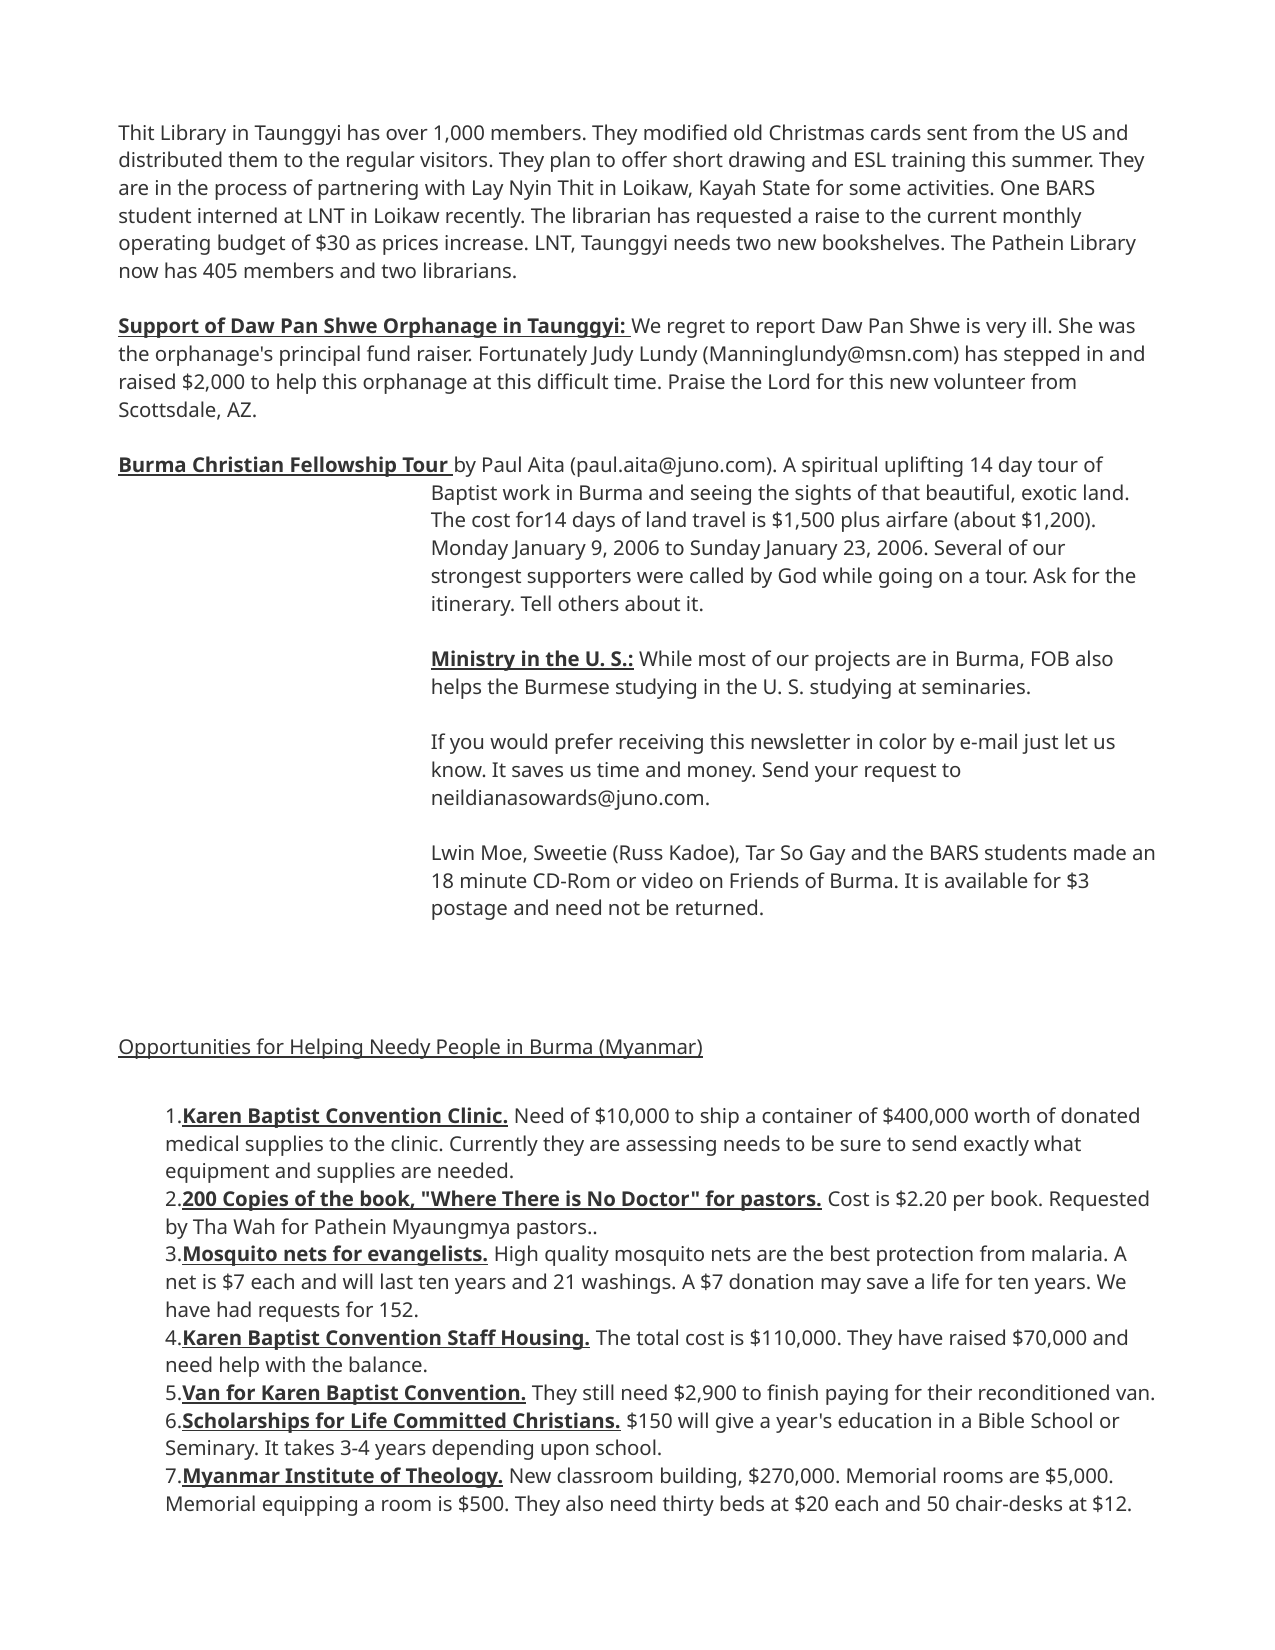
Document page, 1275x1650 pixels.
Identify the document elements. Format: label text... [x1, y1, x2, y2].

subtitle Opportunities for Helping Needy People in Burma (Myanmar) [118, 1032, 1157, 1060]
list Karen Baptist Convention Staff Housing. The total cost is $110,000. They have raised $70,000 and need help with the balance. [118, 1323, 1157, 1378]
list Myanmar Institute of Theology. New classroom building, $270,000. Memorial rooms are $5,000. Memorial equipping a room is $500. They also need thirty beds at $20 each and 50 chair-desks at $12. [118, 1462, 1157, 1517]
list Karen Baptist Convention Clinic. Need of $10,000 to ship a container of $400,000 worth of donated medical supplies to the clinic. Currently they are assessing needs to be sure to send exactly what equipment and supplies are needed. [118, 1101, 1157, 1184]
text Thit Library in Taunggyi has over 1,000 members. They modified old Christmas cards sent from the US and distributed them to the regular visitors. They plan to offer short drawing and ESL training this summer. They are in the process of partnering with Lay Nyin Thit in Loikaw, Kayah State for some activities. One BARS student interned at LNT in Loikaw recently. The librarian has requested a raise to the current monthly operating budget of $30 as prices increase. LNT, Taunggyi needs two new bookshelves. The Pathein Library now has 405 members and two librarians. Support of Daw Pan Shwe Orphanage in Taunggyi: We regret to report Daw Pan Shwe is very ill. She was the orphanage's principal fund raiser. Fortunately Judy Lundy (Manninglundy@msn.com) has stepped in and raised $2,000 to help this orphanage at this difficult time. Praise the Lord for this new volunteer from Scottsdale, AZ. Burma Christian Fellowship Tour by Paul Aita (paul.aita@juno.com). A spiritual uplifting 14 day tour of Baptist work in Burma and seeing the sights of that beautiful, exotic land. The cost for14 days of land travel is $1,500 plus airfare (about $1,200). Monday January 9, 2006 to Sunday January 23, 2006. Several of our strongest supporters were called by God while going on a tour. Ask for the itinerary. Tell others about it. Ministry in the U. S.: While most of our projects are in Burma, FOB also helps the Burmese studying in the U. S. studying at seminaries. If you would prefer receiving this newsletter in color by e-mail just let us know. It saves us time and money. Send your request to neildianasowards@juno.com. Lwin Moe, Sweetie (Russ Kadoe), Tar So Gay and the BARS students made an 18 minute CD-Rom or video on Friends of Burma. It is available for $3 postage and need not be returned. [118, 118, 1157, 1032]
list 200 Copies of the book, "Where There is No Doctor" for pastors. Cost is $2.20 per book. Requested by Tha Wah for Pathein Myaungmya pastors.. [118, 1184, 1157, 1240]
list Van for Karen Baptist Convention. They still need $2,900 to finish paying for their reconditioned van. [118, 1378, 1157, 1406]
list Scholarships for Life Committed Christians. $150 will give a year's education in a Bible School or Seminary. It takes 3-4 years depending upon school. [118, 1406, 1157, 1462]
list Mosquito nets for evangelists. High quality mosquito nets are the best protection from malaria. A net is $7 each and will last ten years and 21 washings. A $7 donation may save a life for ten years. We have had requests for 152. [118, 1240, 1157, 1323]
